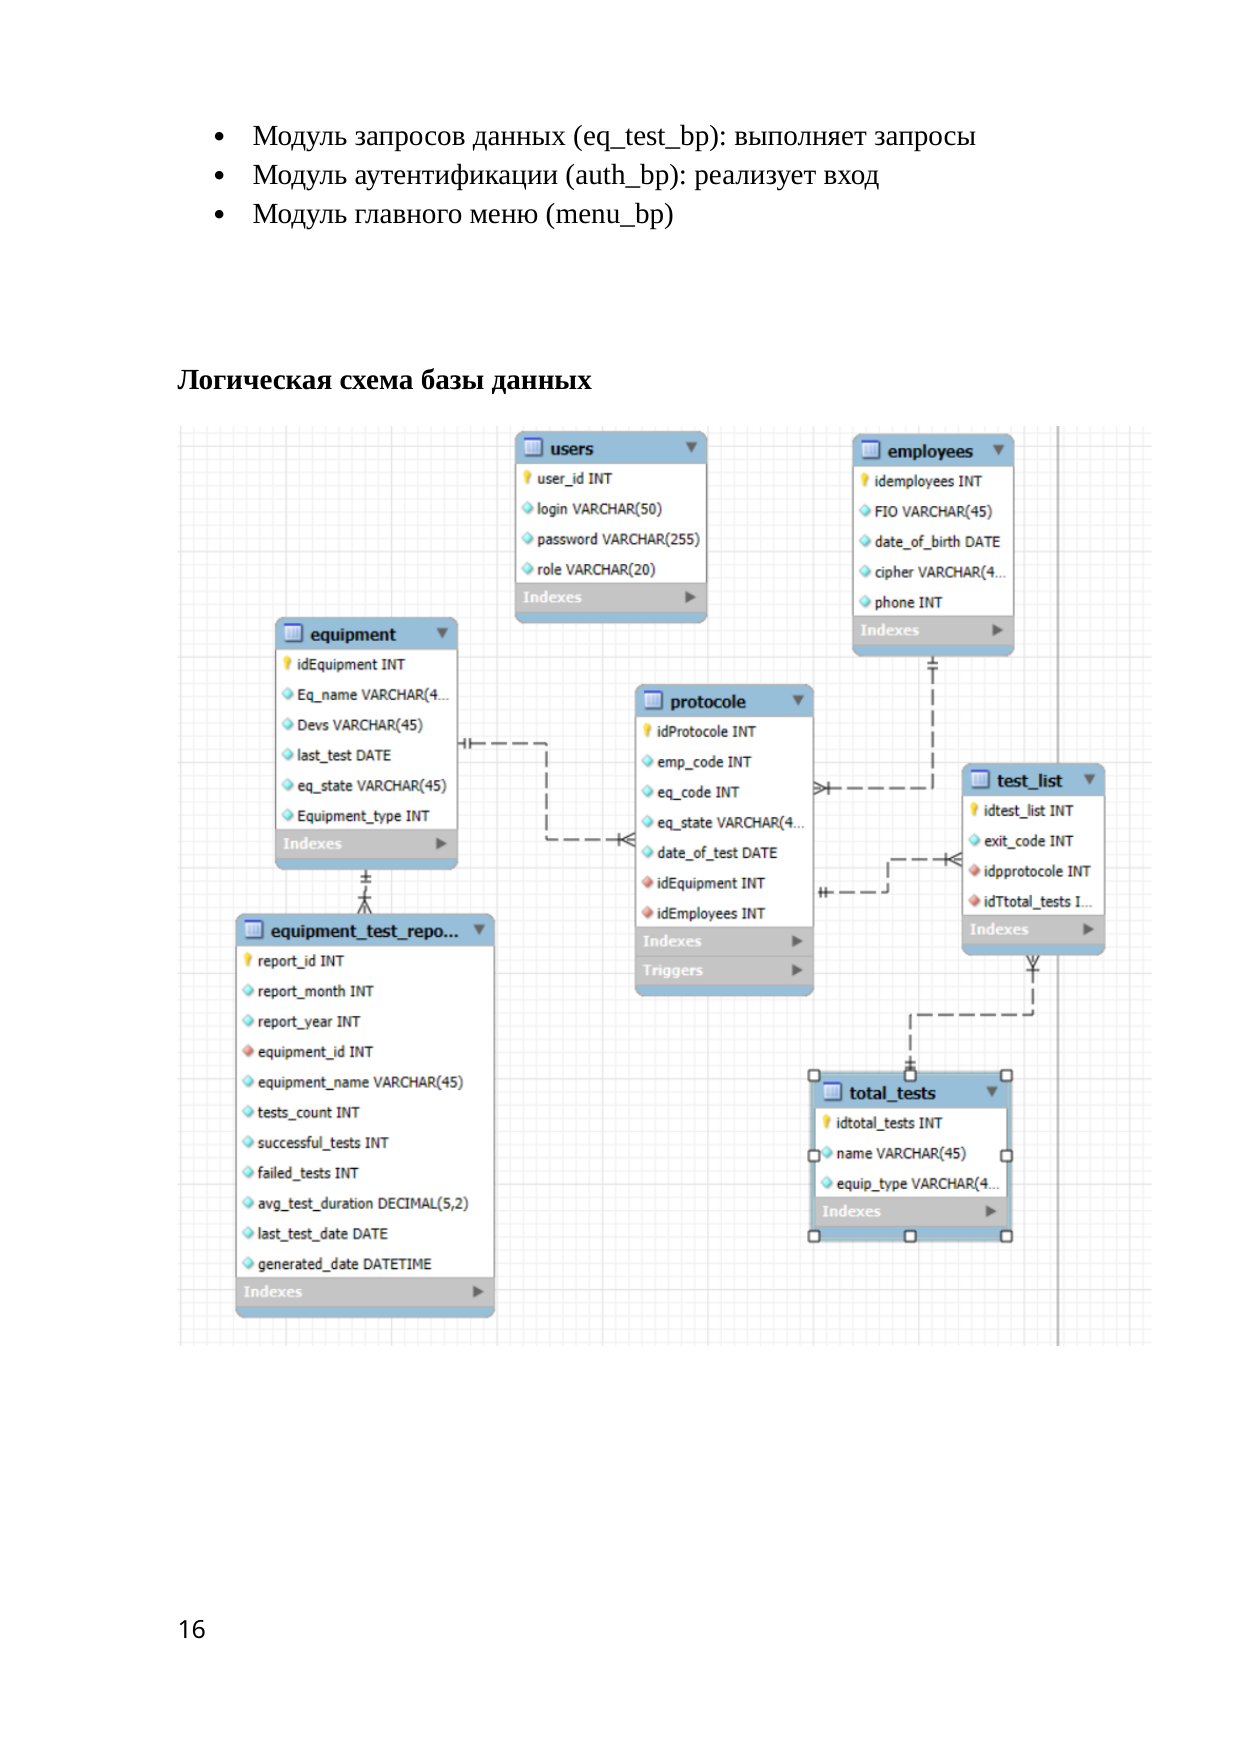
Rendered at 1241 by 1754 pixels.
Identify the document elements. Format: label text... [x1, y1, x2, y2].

list Модуль главного меню (menu_bp) [215, 196, 1152, 229]
picture [177, 426, 1152, 1346]
subtitle Логическая схема базы данных [177, 362, 1152, 396]
list Модуль аутентификации (auth_bp): реализует вход [215, 157, 1152, 191]
list Модуль запросов данных (eq_test_bp): выполняет запросы [215, 118, 1152, 152]
